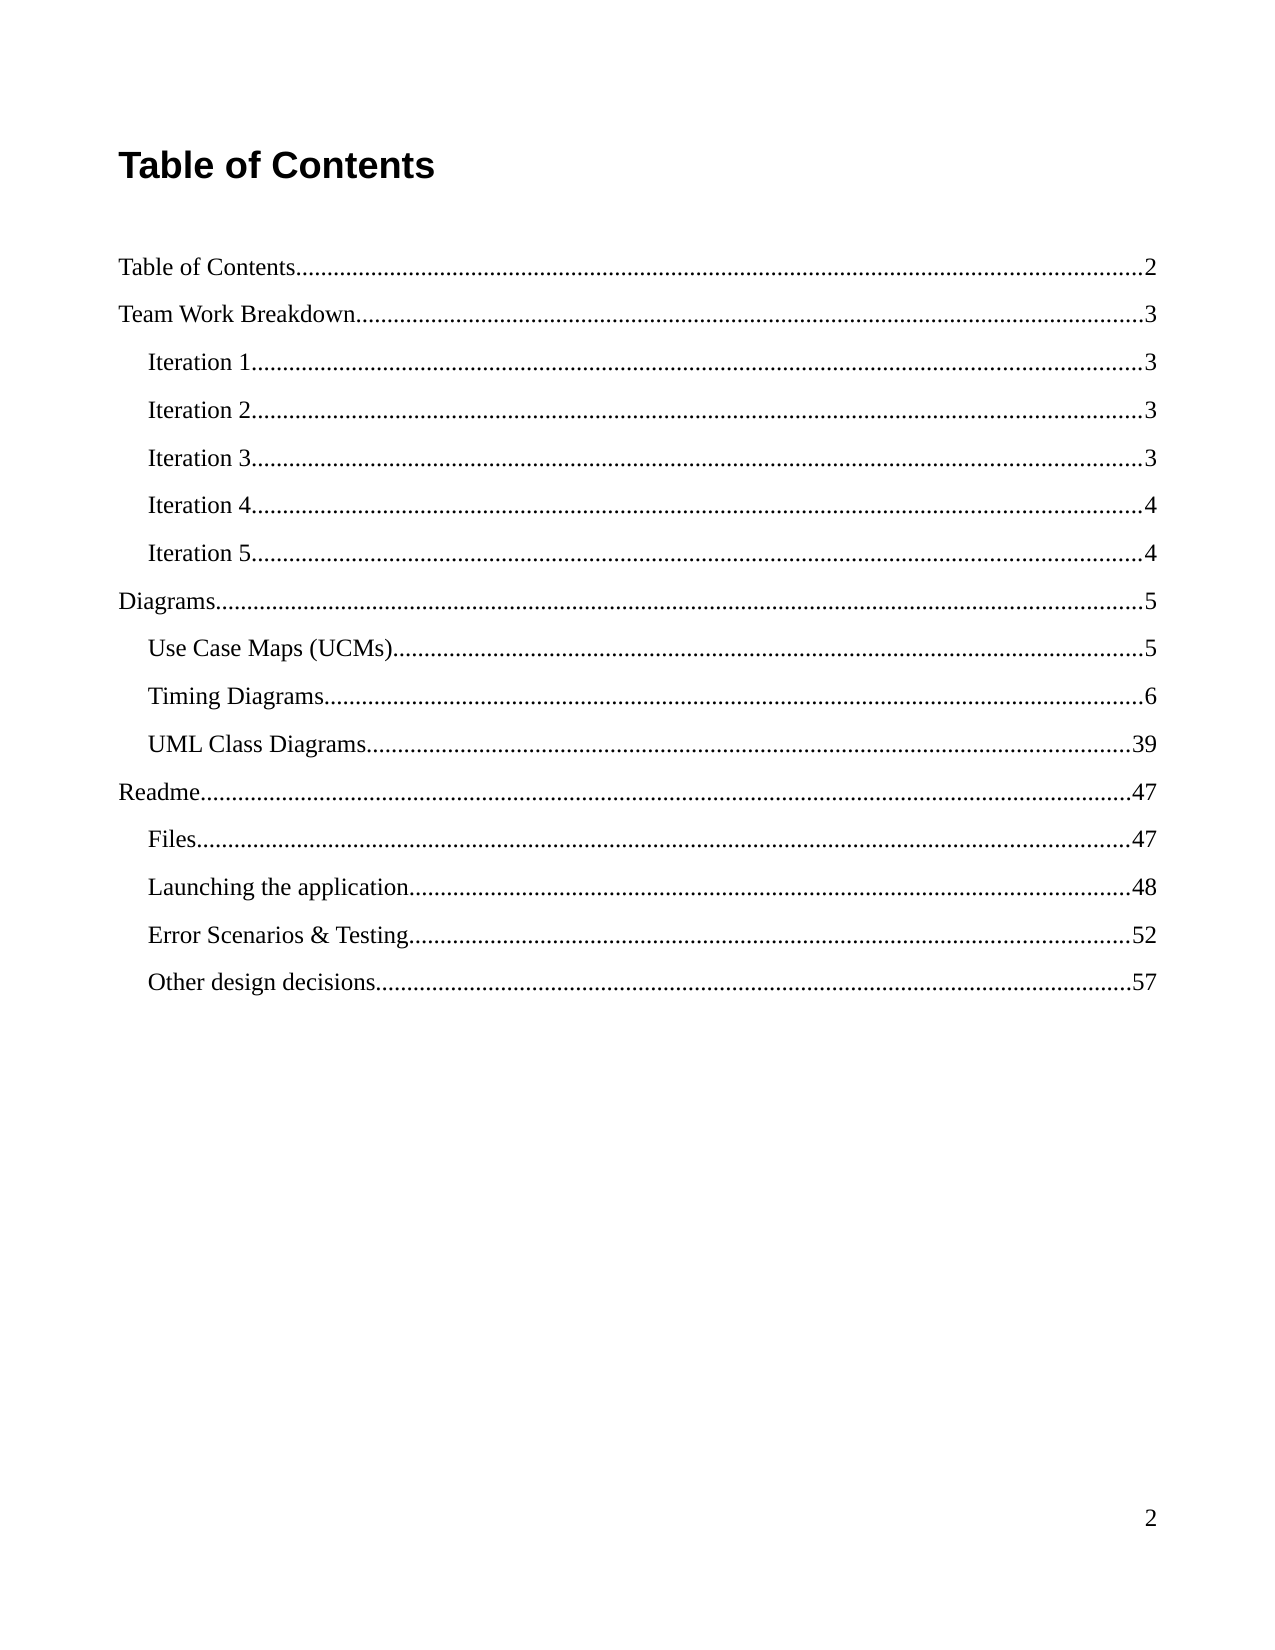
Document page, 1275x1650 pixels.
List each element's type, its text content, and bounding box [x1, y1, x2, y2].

text Use Case Maps (UCMs) 5 [148, 633, 1157, 662]
text Iteration 3 3 [148, 443, 1157, 471]
text Error Scenarios & Testing 52 [148, 920, 1157, 948]
text Iteration 5 4 [148, 538, 1157, 567]
text Files 47 [148, 824, 1157, 853]
text Table of Contents 2 [118, 252, 1157, 281]
text Iteration 4 4 [148, 490, 1157, 519]
text Readme 47 [118, 777, 1157, 805]
subtitle Table of Contents [118, 143, 1157, 187]
text Iteration 2 3 [148, 395, 1157, 424]
text Timing Diagrams 6 [148, 681, 1157, 710]
text Iteration 1 3 [148, 347, 1157, 376]
text Launching the application 48 [148, 872, 1157, 901]
text UML Class Diagrams 39 [148, 729, 1157, 758]
text Diagrams 5 [118, 586, 1157, 614]
text Other design decisions 57 [148, 967, 1157, 996]
text Team Work Breakdown 3 [118, 299, 1157, 328]
